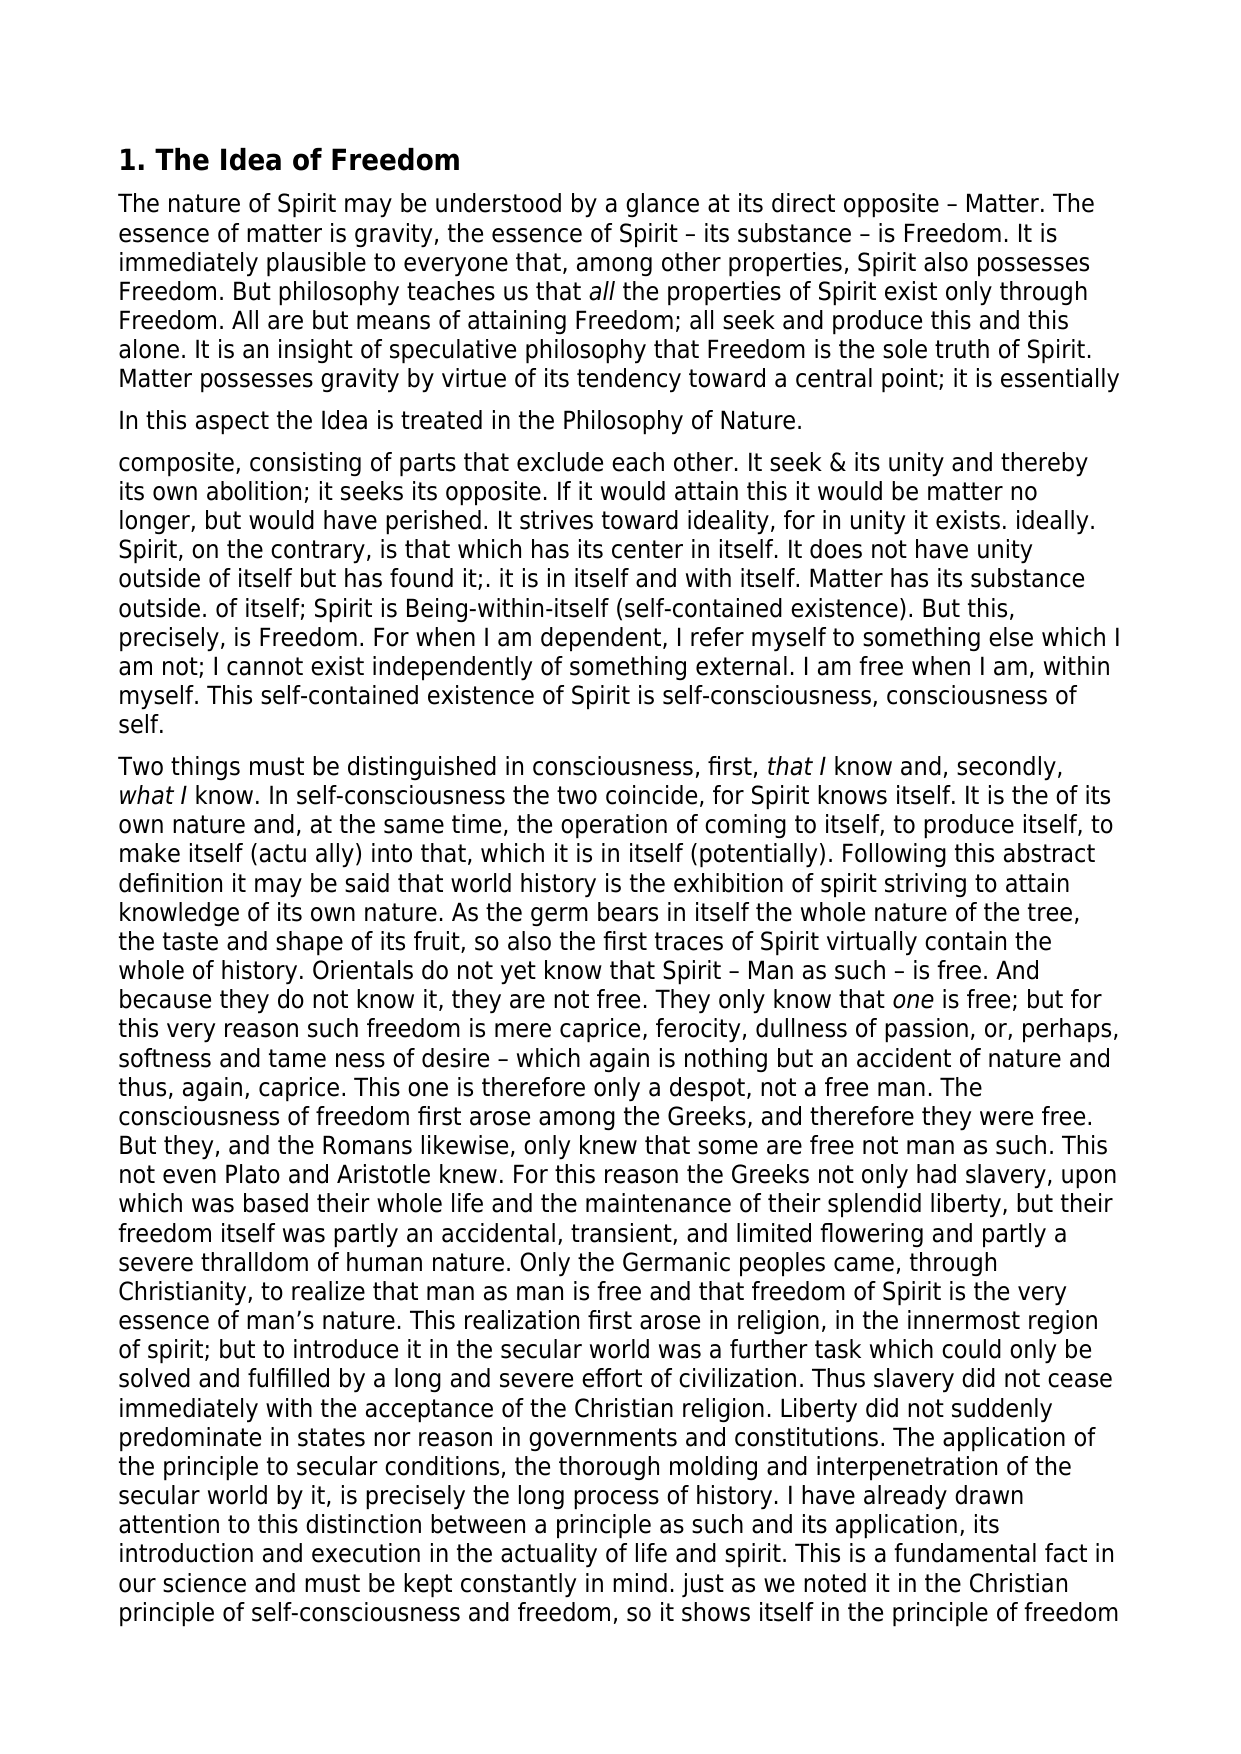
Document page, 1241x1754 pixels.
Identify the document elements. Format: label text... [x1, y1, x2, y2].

text In this aspect the Idea is treated in the Philosophy of Nature. [118, 406, 1122, 435]
subtitle 1. The Idea of Freedom [118, 143, 1122, 177]
text composite, consisting of parts that exclude each other. It seek & its unity and thereby its own abolition; it seeks its opposite. If it would attain this it would be matter no longer, but would have perished. It strives toward ideality, for in unity it exists. ideally. Spirit, on the contrary, is that which has its center in itself. It does not have unity outside of itself but has found it;. it is in itself and with itself. Matter has its substance outside. of itself; Spirit is Being-within-itself (self-contained existence). But this, precisely, is Freedom. For when I am dependent, I refer myself to something else which I am not; I cannot exist independently of something external. I am free when I am, within myself. This self-contained existence of Spirit is self-consciousness, consciousness of self. [118, 448, 1122, 739]
text Two things must be distinguished in consciousness, first, that I know and, secondly, what I know. In self-consciousness the two coincide, for Spirit knows itself. It is the of its own nature and, at the same time, the operation of coming to itself, to produce itself, to make itself (actu ally) into that, which it is in itself (potentially). Following this abstract definition it may be said that world history is the exhibition of spirit striving to attain knowledge of its own nature. As the germ bears in itself the whole nature of the tree, the taste and shape of its fruit, so also the first traces of Spirit virtually contain the whole of history. Orientals do not yet know that Spirit – Man as such – is free. And because they do not know it, they are not free. They only know that one is free; but for this very reason such freedom is mere caprice, ferocity, dullness of passion, or, perhaps, softness and tame ness of desire – which again is nothing but an accident of nature and thus, again, caprice. This one is therefore only a despot, not a free man. The consciousness of freedom first arose among the Greeks, and therefore they were free. But they, and the Romans likewise, only knew that some are free not man as such. This not even Plato and Aristotle knew. For this reason the Greeks not only had slavery, upon which was based their whole life and the maintenance of their splendid liberty, but their freedom itself was partly an accidental, transient, and limited flowering and partly a severe thralldom of human nature. Only the Germanic peoples came, through Christianity, to realize that man as man is free and that freedom of Spirit is the very essence of man’s nature. This realization first arose in religion, in the innermost region of spirit; but to introduce it in the secular world was a further task which could only be solved and fulfilled by a long and severe effort of civilization. Thus slavery did not cease immediately with the acceptance of the Christian religion. Liberty did not suddenly predominate in states nor reason in governments and constitutions. The application of the principle to secular conditions, the thorough molding and interpenetration of the secular world by it, is precisely the long process of history. I have already drawn attention to this distinction between a principle as such and its application, its introduction and execution in the actuality of life and spirit. This is a fundamental fact in our science and must be kept constantly in mind. just as we noted it in the Christian principle of self-consciousness and freedom, so it shows itself in the principle of freedom [118, 752, 1122, 1627]
text The nature of Spirit may be understood by a glance at its direct opposite – Matter. The essence of matter is gravity, the essence of Spirit – its substance – is Freedom. It is immediately plausible to everyone that, among other properties, Spirit also possesses Freedom. But philosophy teaches us that all the properties of Spirit exist only through Freedom. All are but means of attaining Freedom; all seek and produce this and this alone. It is an insight of speculative philosophy that Freedom is the sole truth of Spirit. Matter possesses gravity by virtue of its tendency toward a central point; it is essentially [118, 189, 1122, 394]
